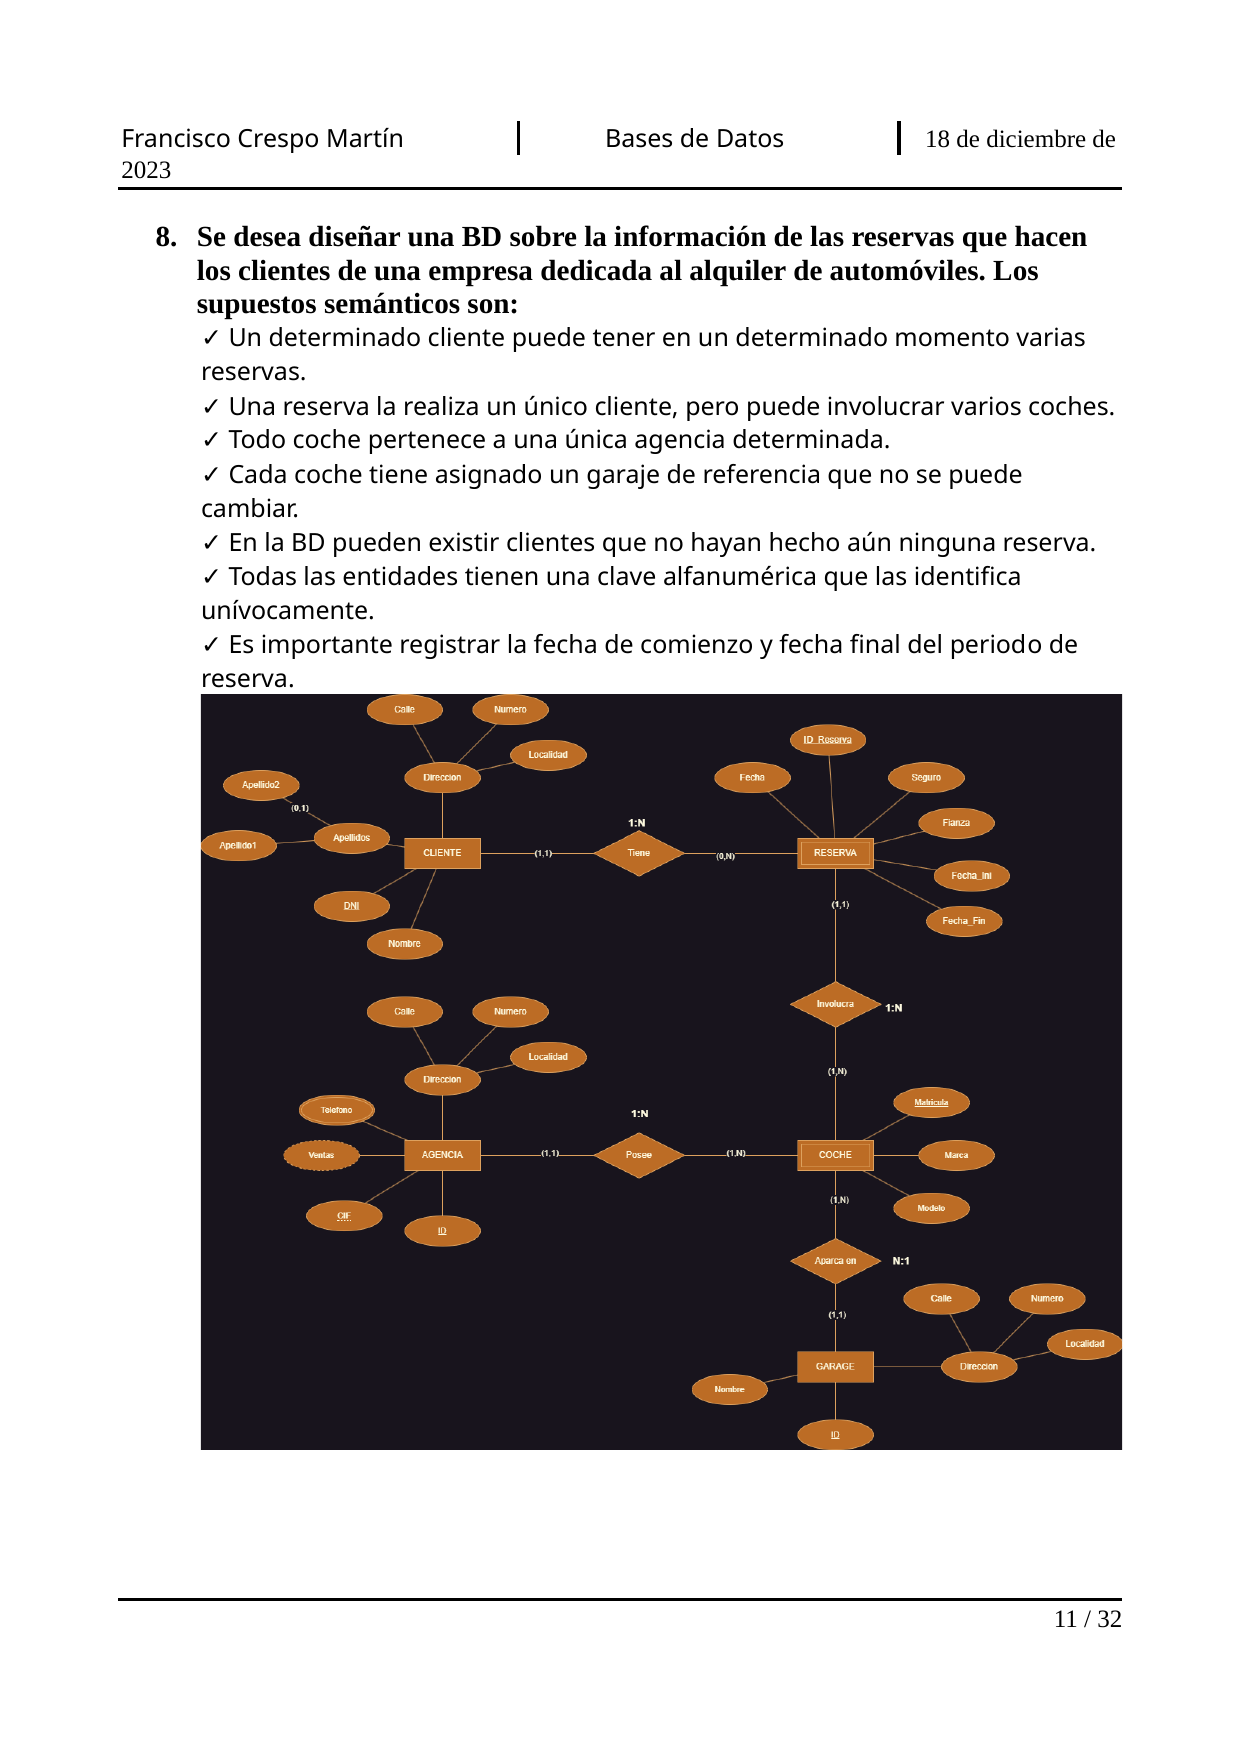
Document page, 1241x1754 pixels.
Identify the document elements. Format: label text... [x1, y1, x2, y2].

picture [200, 694, 1123, 1450]
subtitle ✓ En la BD pueden existir clientes que no hayan hecho aún ninguna reserva. [201, 524, 1122, 558]
subtitle ✓ Es importante registrar la fecha de comienzo y fecha final del periodo de reserva. [201, 627, 1122, 694]
subtitle ✓ Todas las entidades tienen una clave alfanumérica que las identifica unívocamente. [201, 558, 1122, 627]
subtitle ✓ Un determinado cliente puede tener en un determinado momento varias reservas. [201, 320, 1122, 388]
subtitle ✓ Cada coche tiene asignado un garaje de referencia que no se puede cambiar. [201, 456, 1122, 524]
subtitle ✓ Una reserva la realiza un único cliente, pero puede involucrar varios coches. [201, 388, 1122, 422]
subtitle Se desea diseñar una BD sobre la información de las reservas que hacen los clientes de una empresa dedicada al alquiler de automóviles. Los supuestos semánticos son: [155, 219, 1122, 320]
subtitle ✓ Todo coche pertenece a una única agencia determinada. [201, 422, 1122, 456]
